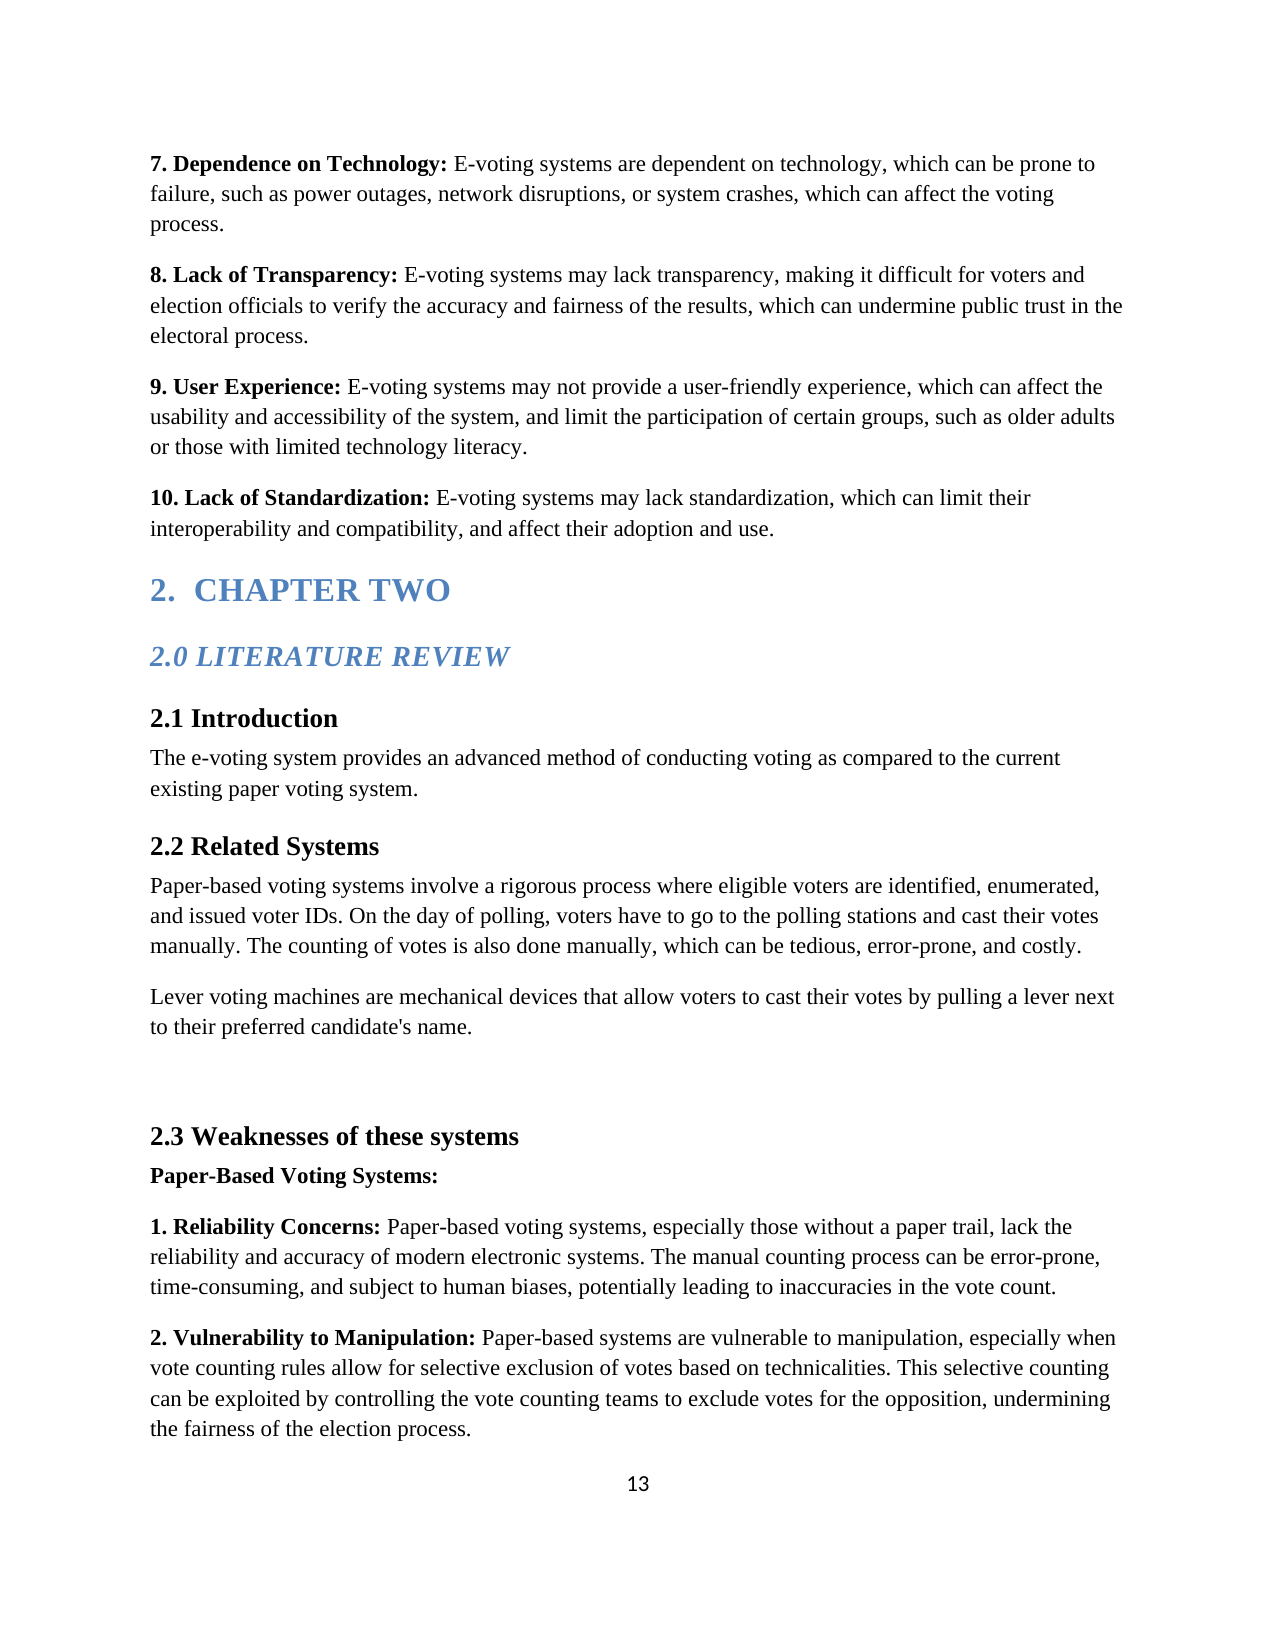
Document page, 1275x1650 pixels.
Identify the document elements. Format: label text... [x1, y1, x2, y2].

subtitle 2. CHAPTER TWO [150, 570, 1125, 608]
text Paper-based voting systems involve a rigorous process where eligible voters are identified, enumerated, and issued voter IDs. On the day of polling, voters have to go to the polling stations and cast their votes manually. The counting of votes is also done manually, which can be tedious, error-prone, and costly. [150, 872, 1125, 958]
subtitle 2.2 Related Systems [150, 830, 1125, 861]
text 9. User Experience: E-voting systems may not provide a user-friendly experience, which can affect the usability and accessibility of the system, and limit the participation of certain groups, such as older adults or those with limited technology literacy. [150, 373, 1125, 460]
text 10. Lack of Standardization: E-voting systems may lack standardization, which can limit their interoperability and compatibility, and affect their adoption and use. [150, 484, 1125, 541]
subtitle 2.1 Introduction [150, 702, 1125, 733]
text Paper-Based Voting Systems: [150, 1162, 1125, 1188]
text 7. Dependence on Technology: E-voting systems are dependent on technology, which can be prone to failure, such as power outages, network disruptions, or system crashes, which can affect the voting process. [150, 150, 1125, 237]
text The e-voting system provides an advanced method of conducting voting as compared to the current existing paper voting system. [150, 744, 1125, 801]
text 1. Reliability Concerns: Paper-based voting systems, especially those without a paper trail, lack the reliability and accuracy of modern electronic systems. The manual counting process can be error-prone, time-consuming, and subject to human biases, potentially leading to inaccuracies in the vote count. [150, 1213, 1125, 1299]
subtitle 2.0 LITERATURE REVIEW [150, 639, 1125, 672]
text Lever voting machines are mechanical devices that allow voters to cast their votes by pulling a lever next to their preferred candidate's name. [150, 983, 1125, 1040]
subtitle 2.3 Weaknesses of these systems [150, 1120, 1125, 1151]
text 2. Vulnerability to Manipulation: Paper-based systems are vulnerable to manipulation, especially when vote counting rules allow for selective exclusion of votes based on technicalities. This selective counting can be exploited by controlling the vote counting teams to exclude votes for the opposition, undermining the fairness of the election process. [150, 1324, 1125, 1441]
text 8. Lack of Transparency: E-voting systems may lack transparency, making it difficult for voters and election officials to verify the accuracy and fairness of the results, which can undermine public trust in the electoral process. [150, 261, 1125, 348]
